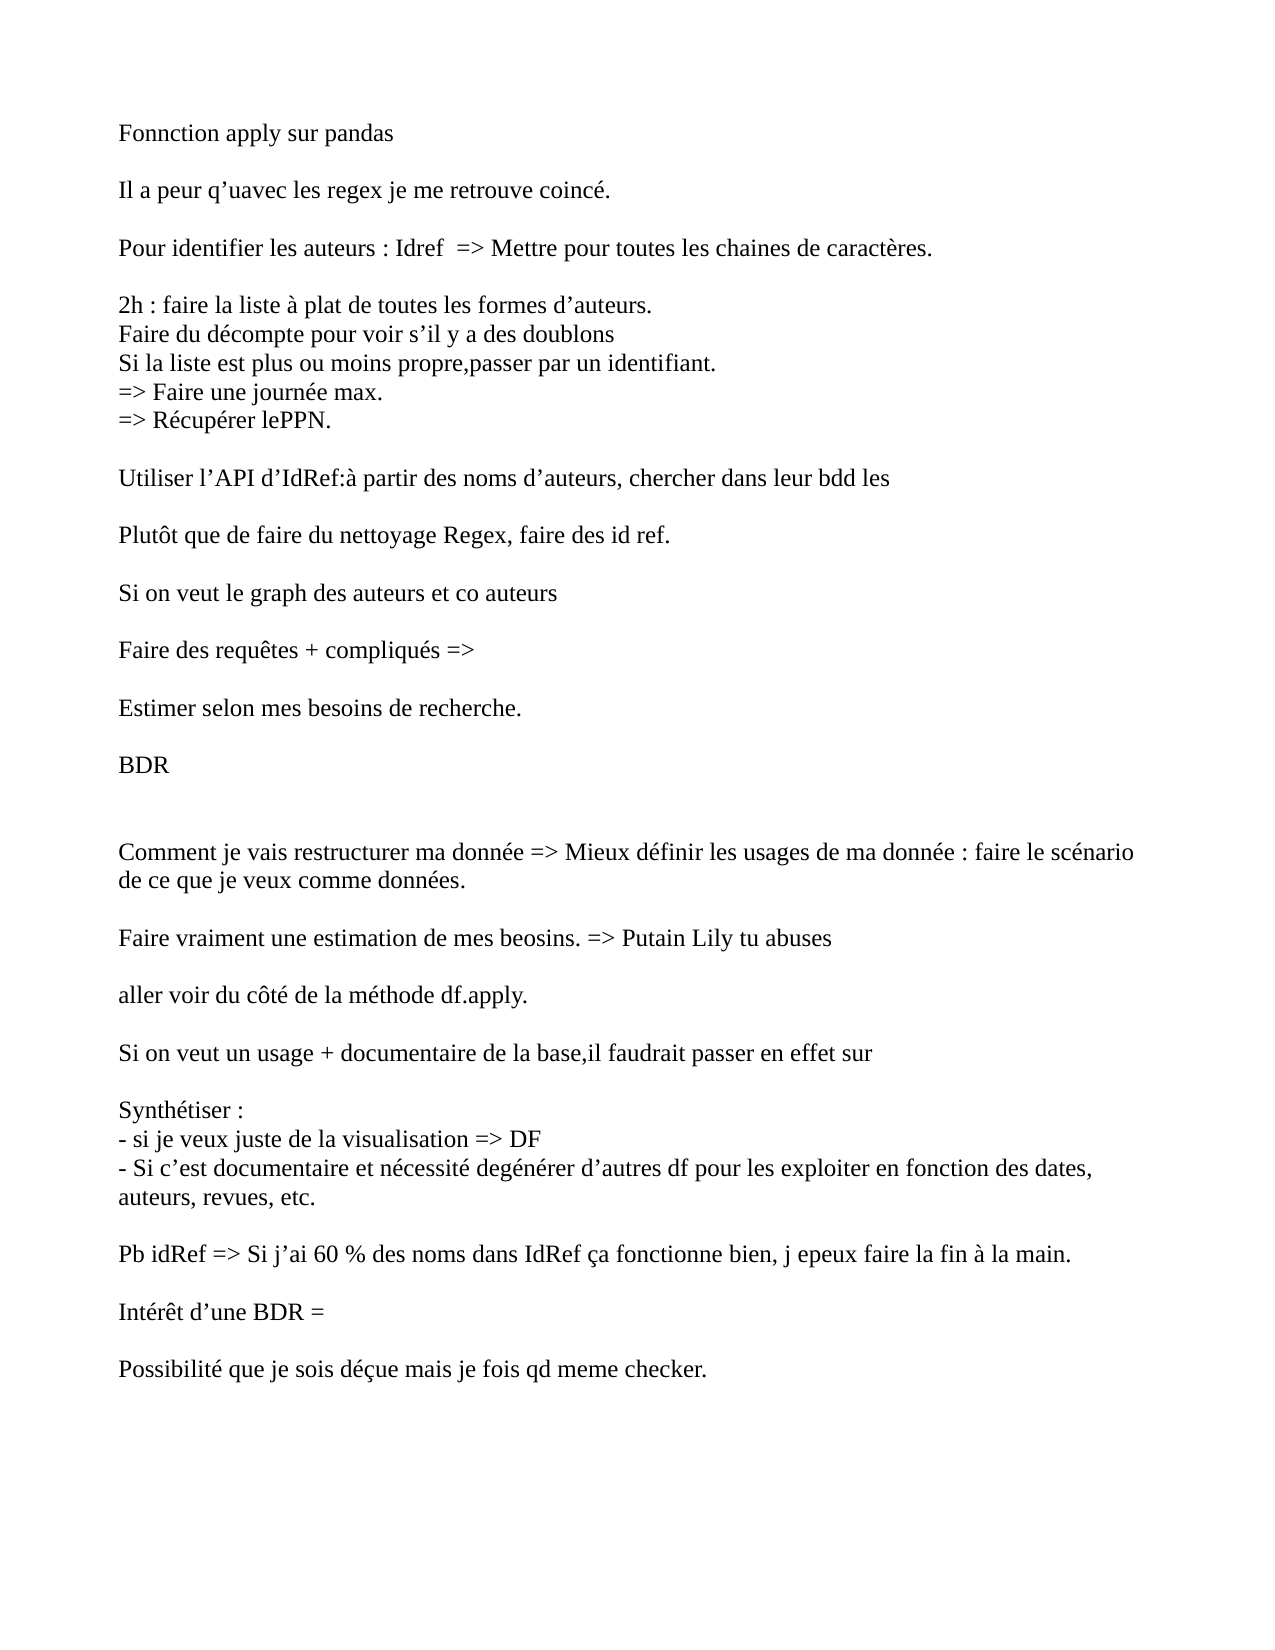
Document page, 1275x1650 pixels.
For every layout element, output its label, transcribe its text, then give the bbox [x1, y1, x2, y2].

text Fonnction apply sur pandas [118, 118, 1157, 147]
text aller voir du côté de la méthode df.apply. [118, 981, 1157, 1009]
text Faire des requêtes + compliqués => [118, 636, 1157, 664]
text Si la liste est plus ou moins propre,passer par un identifiant. [118, 348, 1157, 377]
text => Faire une journée max. [118, 377, 1157, 406]
text - Si c’est documentaire et nécessité degénérer d’autres df pour les exploiter en fonction des dates, auteurs, revues, etc. [118, 1153, 1157, 1211]
text Pour identifier les auteurs : Idref => Mettre pour toutes les chaines de caractères. [118, 233, 1157, 262]
text Possibilité que je sois déçue mais je fois qd meme checker. [118, 1354, 1157, 1383]
text Faire vraiment une estimation de mes beosins. => Putain Lily tu abuses [118, 923, 1157, 952]
text Intérêt d’une BDR = [118, 1297, 1157, 1326]
text Plutôt que de faire du nettoyage Regex, faire des id ref. [118, 521, 1157, 549]
text Utiliser l’API d’IdRef:à partir des noms d’auteurs, chercher dans leur bdd les [118, 463, 1157, 492]
text Synthétiser : [118, 1096, 1157, 1124]
text BDR [118, 751, 1157, 779]
text Il a peur q’uavec les regex je me retrouve coincé. [118, 176, 1157, 204]
text Faire du décompte pour voir s’il y a des doublons [118, 319, 1157, 348]
text - si je veux juste de la visualisation => DF [118, 1124, 1157, 1153]
text Estimer selon mes besoins de recherche. [118, 693, 1157, 722]
text Pb idRef => Si j’ai 60 % des noms dans IdRef ça fonctionne bien, j epeux faire la fin à la main. [118, 1239, 1157, 1268]
text 2h : faire la liste à plat de toutes les formes d’auteurs. [118, 291, 1157, 319]
text Comment je vais restructurer ma donnée => Mieux définir les usages de ma donnée : faire le scénario de ce que je veux comme données. [118, 837, 1157, 894]
text Si on veut le graph des auteurs et co auteurs [118, 578, 1157, 607]
text => Récupérer lePPN. [118, 406, 1157, 434]
text Si on veut un usage + documentaire de la base,il faudrait passer en effet sur [118, 1038, 1157, 1067]
